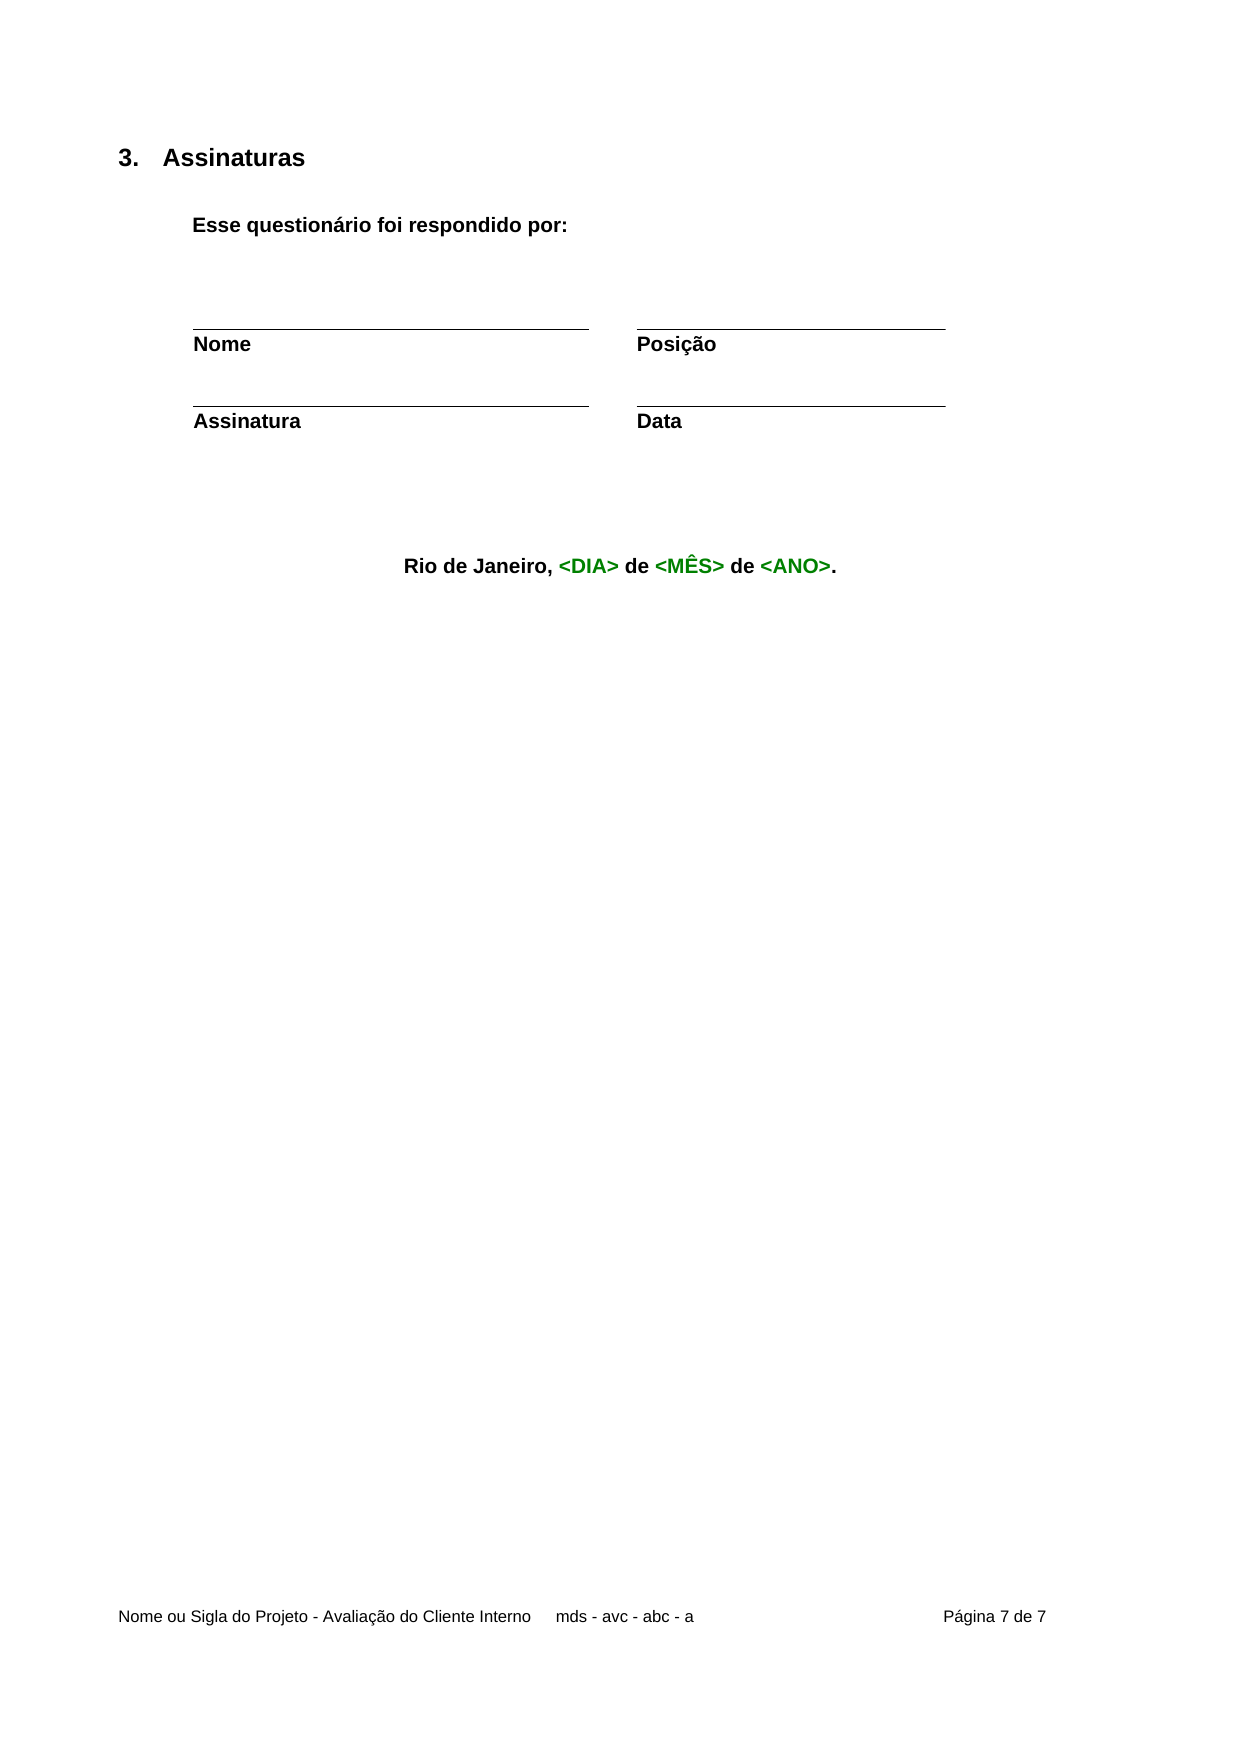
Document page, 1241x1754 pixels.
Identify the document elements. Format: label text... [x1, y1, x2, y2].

text Rio de Janeiro, <DIA> de <MÊS> de <ANO>. [118, 554, 1122, 578]
table_cell Data [625, 381, 957, 458]
table_cell Assinatura [182, 381, 600, 458]
table_header Posição [625, 304, 957, 381]
table_header Nome [182, 304, 600, 381]
subtitle Assinaturas [118, 143, 1122, 172]
table_cell [600, 381, 625, 458]
table_header [600, 304, 625, 381]
text Esse questionário foi respondido por: [118, 213, 1122, 237]
